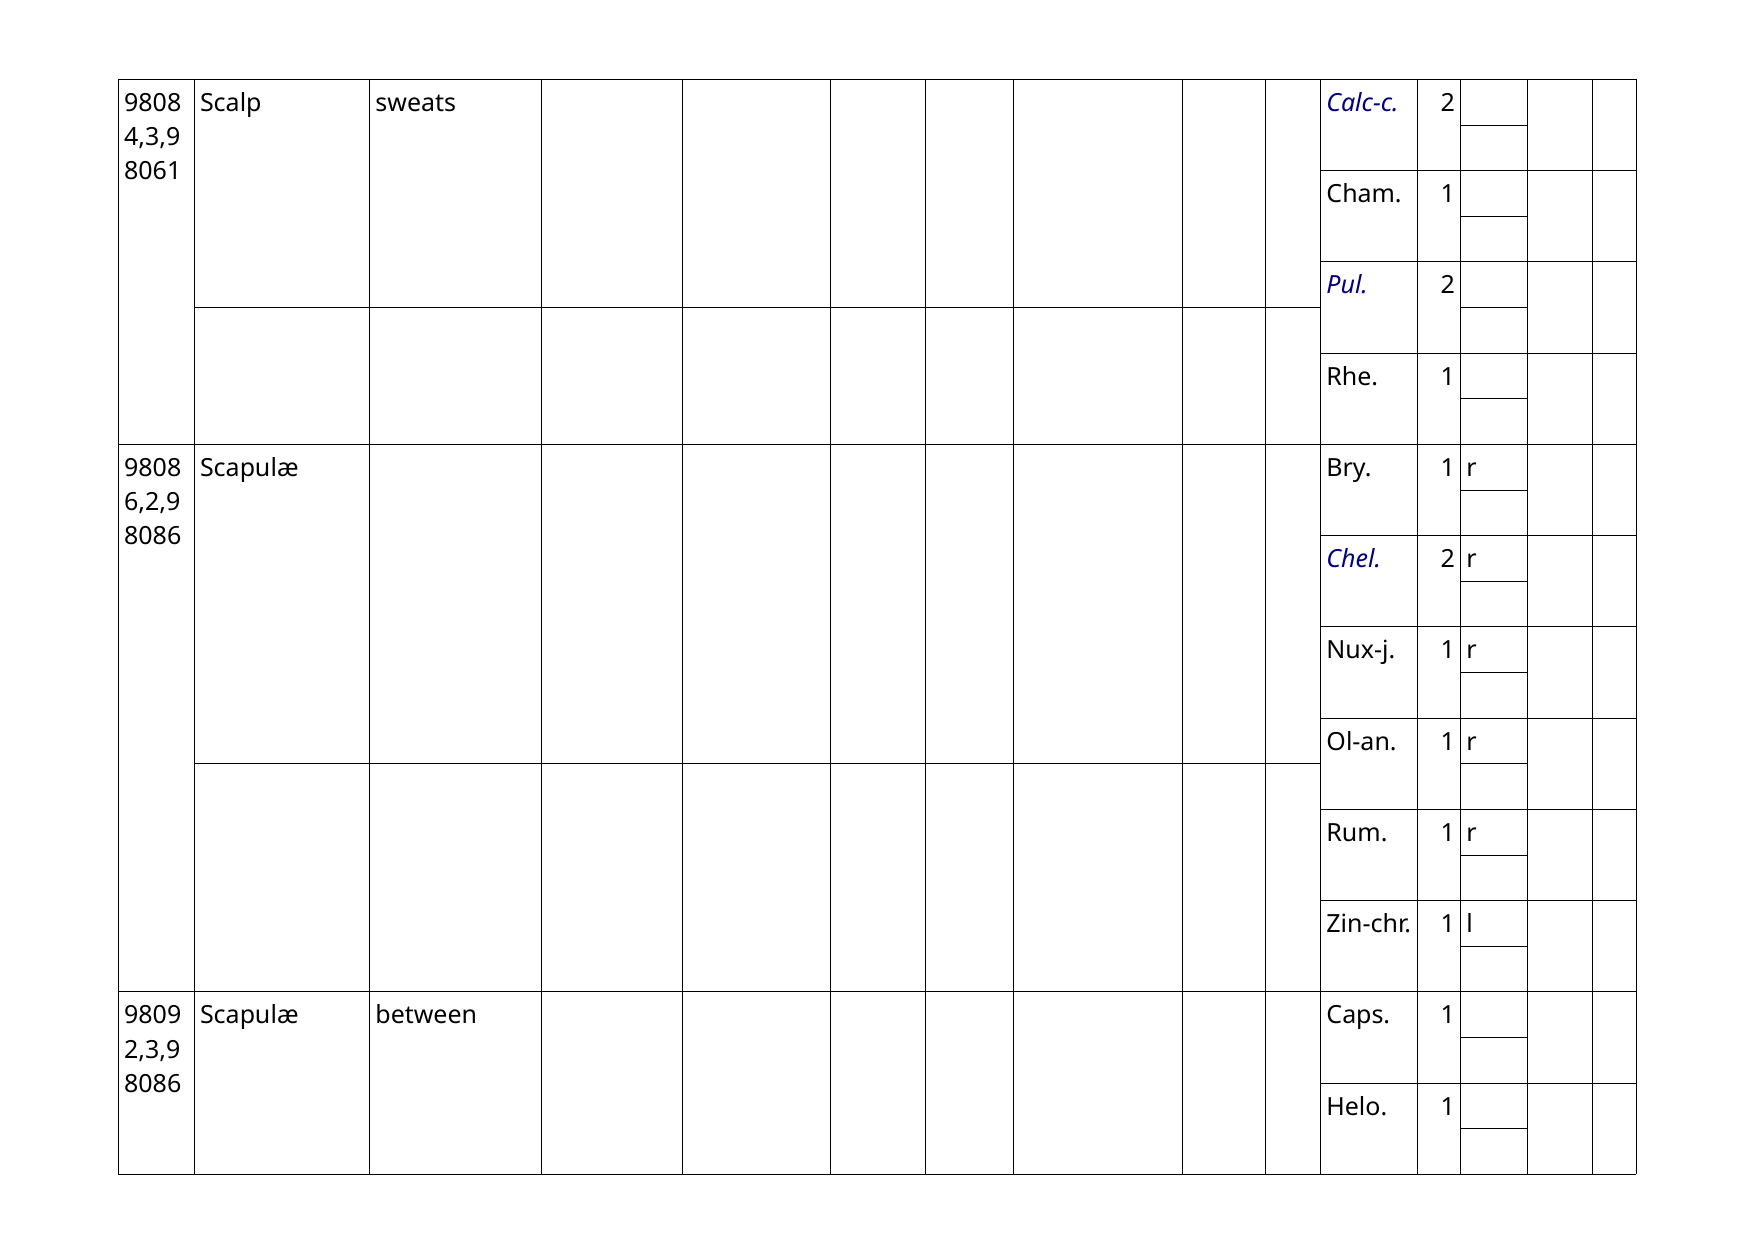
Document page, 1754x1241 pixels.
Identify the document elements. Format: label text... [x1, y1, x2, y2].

table_cell [1014, 992, 1182, 1174]
table_cell [926, 992, 1013, 1174]
table_cell [1183, 764, 1265, 991]
table_cell [1593, 80, 1636, 170]
table_cell [542, 308, 682, 444]
table_cell [370, 764, 541, 991]
table_cell 1 [1418, 171, 1460, 261]
table_cell [1266, 445, 1320, 763]
table_cell Rum. [1321, 810, 1417, 900]
table_cell [1461, 354, 1527, 398]
table_cell [1593, 627, 1636, 718]
table_cell 2 [1418, 536, 1460, 626]
table_cell [1183, 992, 1265, 1174]
table_cell [1593, 445, 1636, 535]
table_cell [1528, 80, 1592, 170]
table_cell [1461, 582, 1527, 626]
table_cell Ol-an. [1321, 719, 1417, 809]
table_cell [1014, 764, 1182, 991]
table_cell [683, 992, 830, 1174]
table_cell l [1461, 901, 1527, 946]
table_cell Scapulæ [195, 445, 369, 763]
table_cell [1528, 810, 1592, 900]
table_cell 1 [1418, 901, 1460, 991]
table_cell [1593, 1084, 1636, 1174]
table_cell [1528, 992, 1592, 1083]
table_cell Nux-j. [1321, 627, 1417, 718]
table_cell [1528, 1084, 1592, 1174]
table_cell [1461, 856, 1527, 900]
table_cell [683, 445, 830, 763]
table_cell r [1461, 719, 1527, 763]
table_cell [1266, 80, 1320, 307]
table_cell [683, 80, 830, 307]
table_cell 98084,3,98061 [119, 80, 194, 444]
table_cell [1593, 810, 1636, 900]
table_cell [1266, 308, 1320, 444]
table_cell [1593, 719, 1636, 809]
table_cell [1266, 764, 1320, 991]
table_cell [926, 80, 1013, 307]
table_cell [831, 80, 925, 307]
table_cell [1461, 1084, 1527, 1128]
table_cell [542, 445, 682, 763]
table_cell 1 [1418, 992, 1460, 1083]
table_cell [1461, 764, 1527, 809]
table_cell [1461, 171, 1527, 216]
table_cell [683, 764, 830, 991]
table_cell Helo. [1321, 1084, 1417, 1174]
table_cell 98092,3,98086 [119, 992, 194, 1174]
table_cell Cham. [1321, 171, 1417, 261]
table_cell [1461, 217, 1527, 261]
table_cell Scalp [195, 80, 369, 307]
table_cell Bry. [1321, 445, 1417, 535]
table_cell [1528, 719, 1592, 809]
table_cell [1183, 445, 1265, 763]
table_cell Pul. [1321, 262, 1417, 353]
table_cell 1 [1418, 1084, 1460, 1174]
table_cell [1266, 992, 1320, 1174]
table_cell sweats [370, 80, 541, 307]
table_cell 2 [1418, 80, 1460, 170]
table_cell 2 [1418, 262, 1460, 353]
table_cell [1014, 80, 1182, 307]
table_cell [1461, 308, 1527, 353]
table_cell Caps. [1321, 992, 1417, 1083]
table_cell r [1461, 810, 1527, 854]
table_cell Chel. [1321, 536, 1417, 626]
table_cell [1528, 536, 1592, 626]
table_cell [1593, 171, 1636, 261]
table_cell [831, 308, 925, 444]
table_cell [831, 445, 925, 763]
table_cell 1 [1418, 719, 1460, 809]
table_cell Rhe. [1321, 354, 1417, 444]
table_cell Scapulæ [195, 992, 369, 1174]
table_cell [1014, 308, 1182, 444]
table_cell 1 [1418, 445, 1460, 535]
table_cell [1461, 992, 1527, 1037]
table_cell [1528, 354, 1592, 444]
table_cell [1593, 262, 1636, 353]
table_cell 1 [1418, 627, 1460, 718]
table_cell [831, 992, 925, 1174]
table_cell [1528, 262, 1592, 353]
table_cell [195, 308, 369, 444]
table_cell 1 [1418, 354, 1460, 444]
table_cell [1593, 536, 1636, 626]
table_cell [370, 445, 541, 763]
table_cell r [1461, 627, 1527, 672]
table_cell [1461, 1038, 1527, 1083]
table_cell [1461, 262, 1527, 307]
table_cell Calc-c. [1321, 80, 1417, 170]
table_cell 98086,2,98086 [119, 445, 194, 991]
table_cell [542, 764, 682, 991]
table_cell [1461, 947, 1527, 991]
table_cell [926, 764, 1013, 991]
table_cell [195, 764, 369, 991]
table_cell r [1461, 445, 1527, 489]
table_cell [1461, 673, 1527, 718]
table_cell r [1461, 536, 1527, 581]
table_cell [542, 80, 682, 307]
table_cell [1593, 992, 1636, 1083]
table_cell [683, 308, 830, 444]
table_cell [926, 445, 1013, 763]
table_cell Zin-chr. [1321, 901, 1417, 991]
table_cell [1461, 399, 1527, 444]
table_cell [1014, 445, 1182, 763]
table_cell [831, 764, 925, 991]
table_cell [370, 308, 541, 444]
table_cell [926, 308, 1013, 444]
table_cell [1528, 901, 1592, 991]
table_cell [1183, 80, 1265, 307]
table_cell [1593, 354, 1636, 444]
table_cell [1593, 901, 1636, 991]
table_cell [1528, 627, 1592, 718]
table_cell [542, 992, 682, 1174]
table_cell [1528, 171, 1592, 261]
table_cell [1528, 445, 1592, 535]
table_cell [1461, 1129, 1527, 1174]
table_cell between [370, 992, 541, 1174]
table_cell [1461, 491, 1527, 535]
table_cell 1 [1418, 810, 1460, 900]
table_cell [1183, 308, 1265, 444]
table_cell [1461, 80, 1527, 124]
table_cell [1461, 126, 1527, 170]
